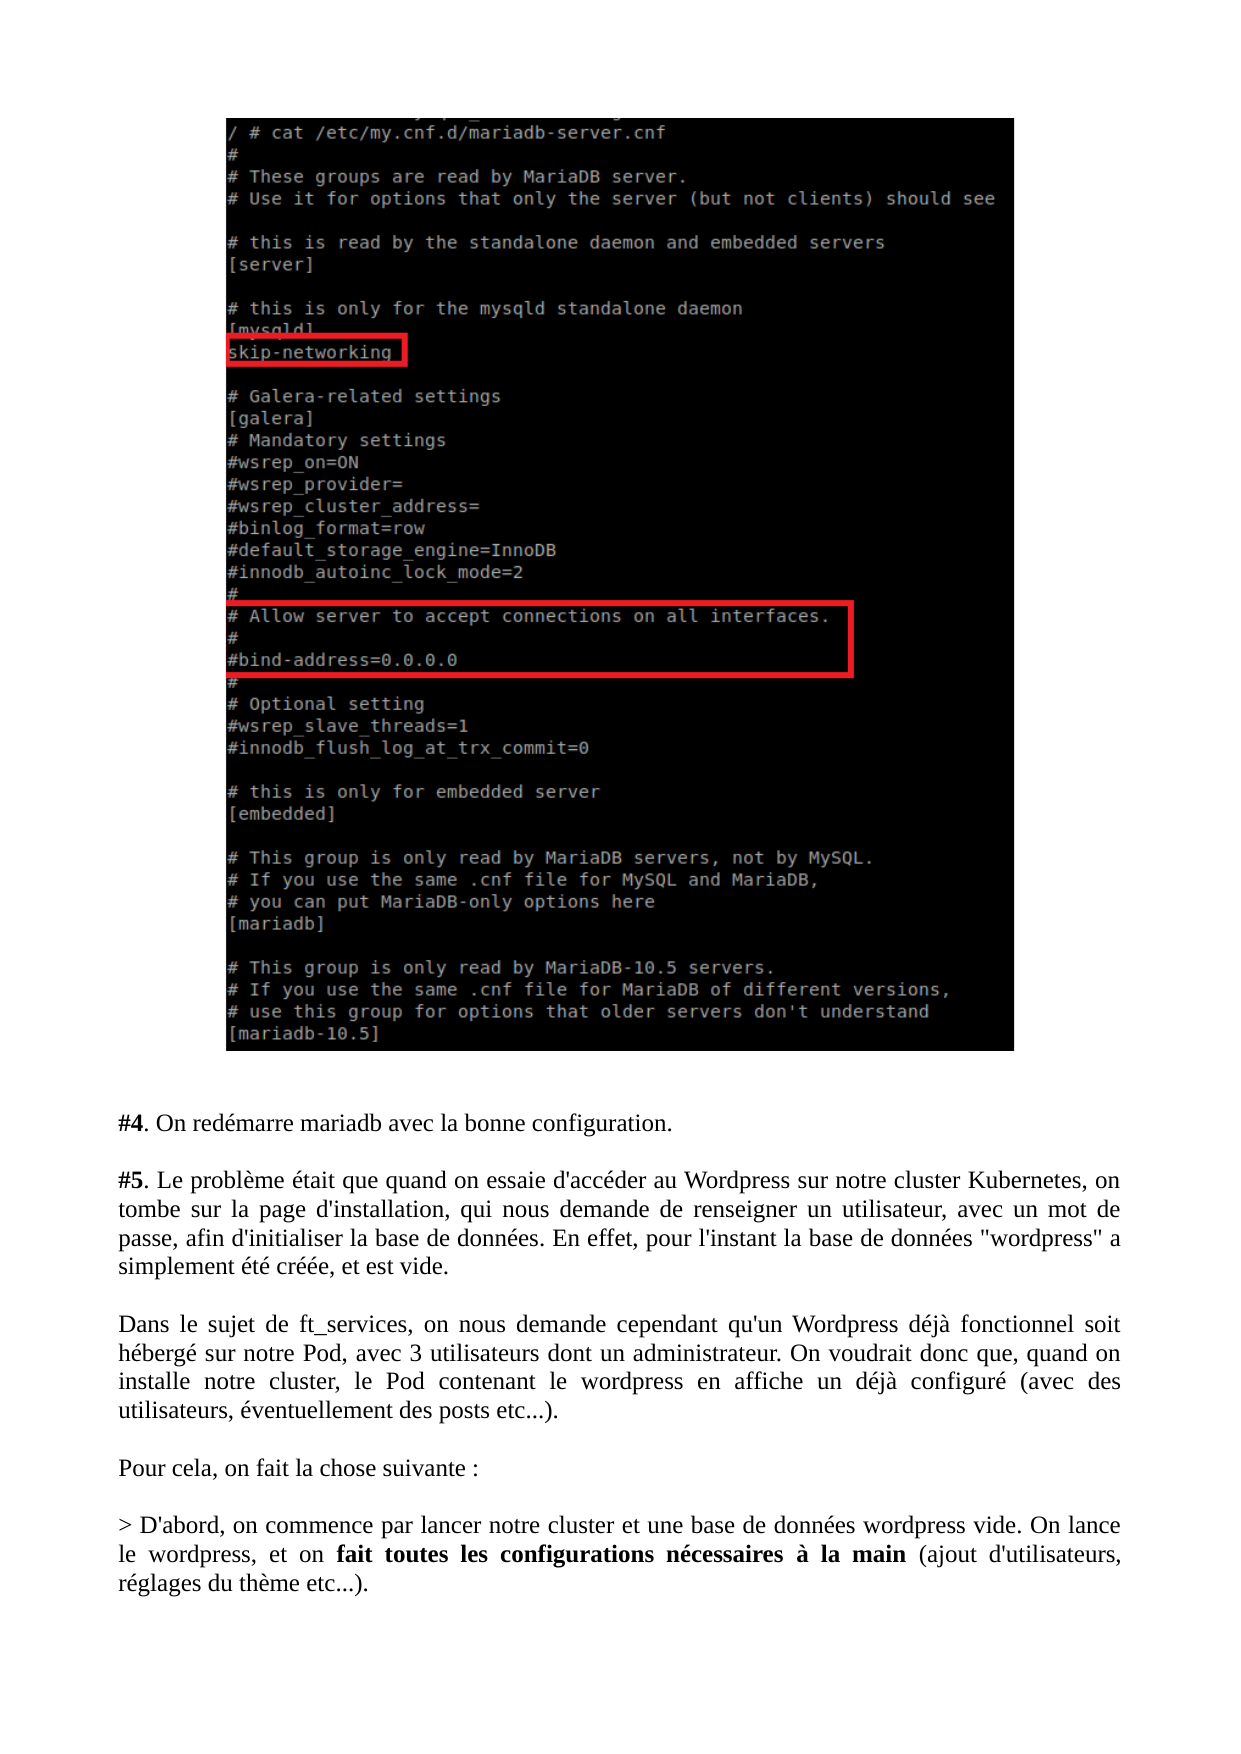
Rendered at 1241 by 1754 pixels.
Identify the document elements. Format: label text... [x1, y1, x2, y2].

text Dans le sujet de ft_services, on nous demande cependant qu'un Wordpress déjà fonctionnel soit hébergé sur notre Pod, avec 3 utilisateurs dont un administrateur. On voudrait donc que, quand on installe notre cluster, le Pod contenant le wordpress en affiche un déjà configuré (avec des utilisateurs, éventuellement des posts etc...). [118, 1309, 1122, 1424]
text #4. On redémarre mariadb avec la bonne configuration. [118, 1108, 1122, 1136]
text Pour cela, on fait la chose suivante : [118, 1453, 1122, 1481]
text > D'abord, on commence par lancer notre cluster et une base de données wordpress vide. On lance le wordpress, et on fait toutes les configurations nécessaires à la main (ajout d'utilisateurs, réglages du thème etc...). [118, 1510, 1122, 1596]
text #5. Le problème était que quand on essaie d'accéder au Wordpress sur notre cluster Kubernetes, on tombe sur la page d'installation, qui nous demande de renseigner un utilisateur, avec un mot de passe, afin d'initialiser la base de données. En effet, pour l'instant la base de données "wordpress" a simplement été créée, et est vide. [118, 1165, 1122, 1280]
